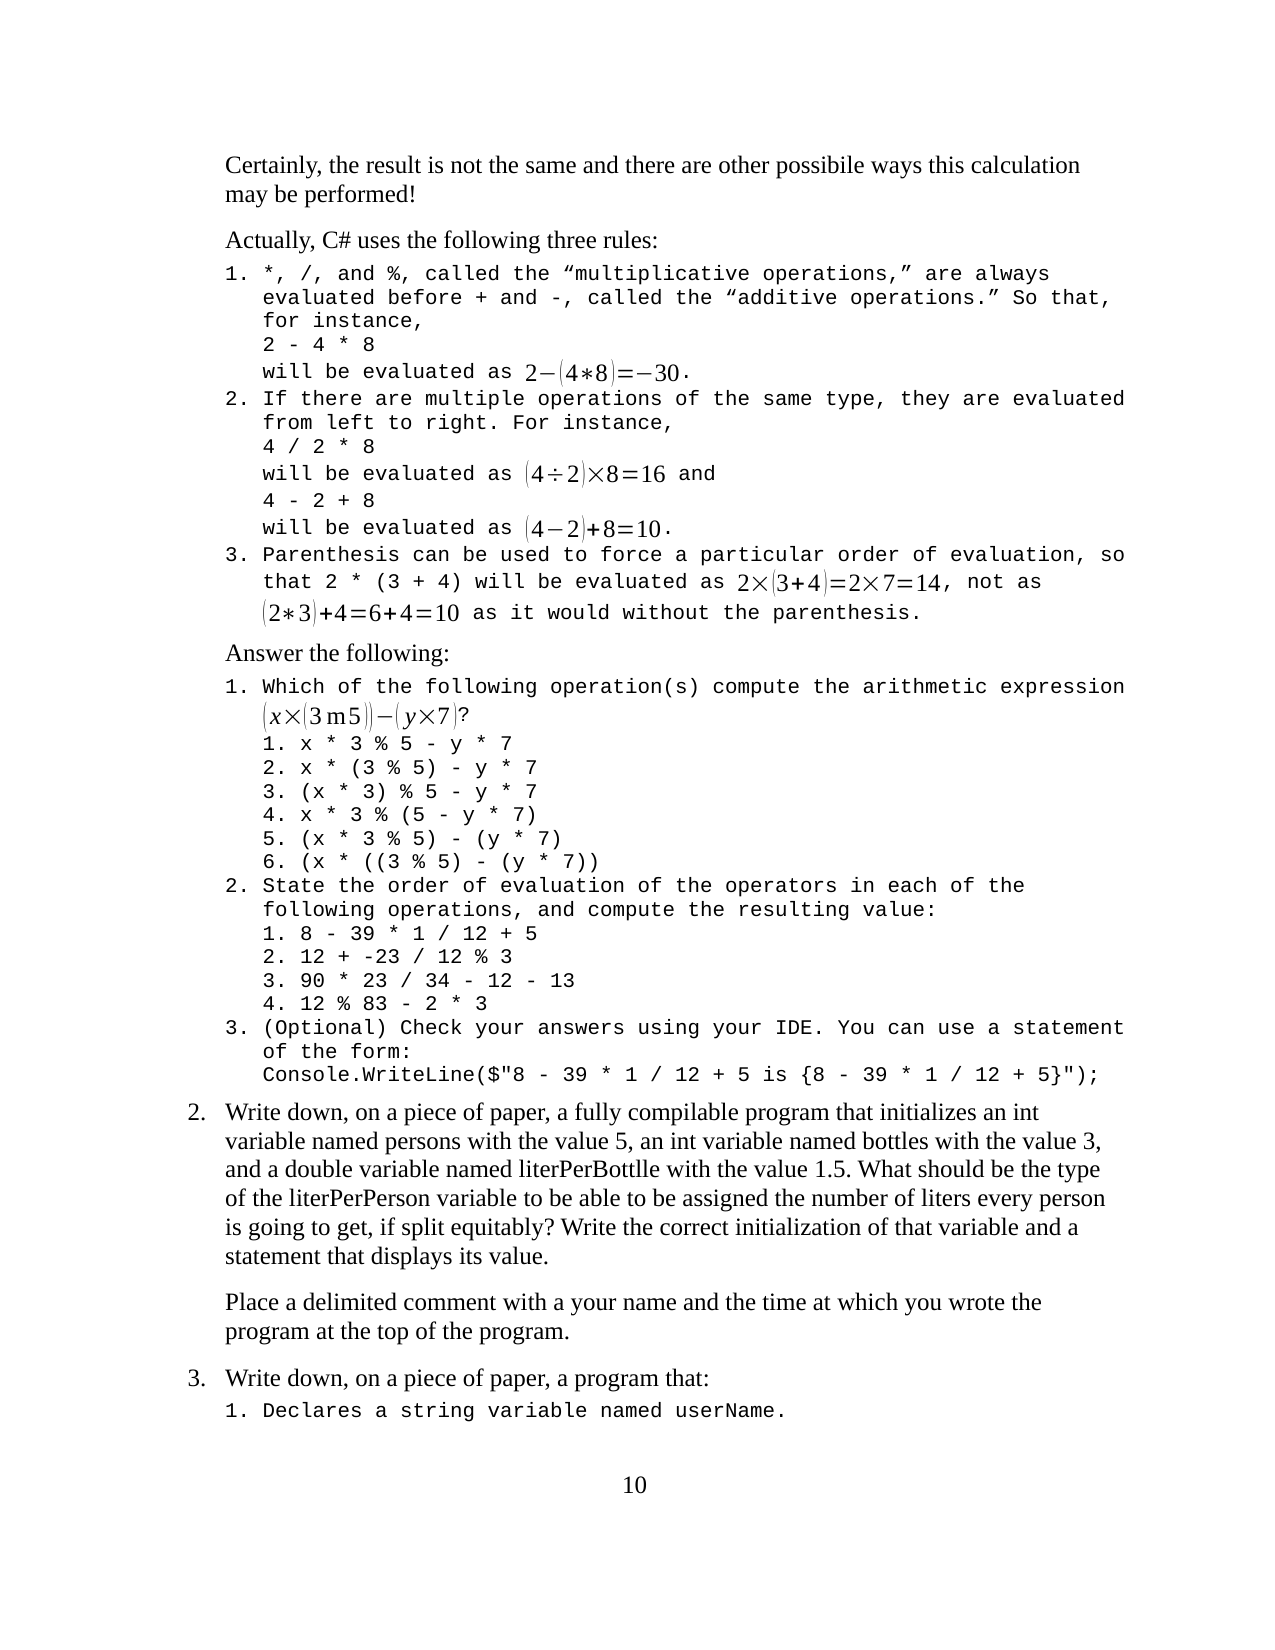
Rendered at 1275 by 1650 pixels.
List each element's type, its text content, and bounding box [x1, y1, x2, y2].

list Actually, C# uses the following three rules: [187, 225, 1125, 254]
list *, /, and %, called the “multiplicative operations,” are always evaluated before + and -, called the “additive operations.” So that, for instance, [225, 263, 1125, 334]
list Console.WriteLine($"8 - 39 * 1 / 12 + 5 is {8 - 39 * 1 / 12 + 5}"); [225, 1064, 1125, 1088]
list 4 / 2 * 8 [225, 436, 1125, 459]
list Parenthesis can be used to force a particular order of evaluation, so that 2 * (3 + 4) will be evaluated as , not as as it would without the parenthesis. [225, 544, 1125, 629]
list will be evaluated as . [225, 513, 1125, 544]
list Declares a string variable named userName. [225, 1401, 1125, 1424]
list 12 % 83 - 2 * 3 [262, 993, 1125, 1017]
list (x * ((3 % 5) - (y * 7)) [262, 852, 1125, 875]
list Write down, on a piece of paper, a program that: [187, 1363, 1125, 1392]
list will be evaluated as . [225, 358, 1125, 388]
list x * 3 % (5 - y * 7) [262, 804, 1125, 828]
list (x * 3 % 5) - (y * 7) [262, 828, 1125, 852]
list 12 + -23 / 12 % 3 [262, 946, 1125, 970]
list Certainly, the result is not the same and there are other possibile ways this calculation may be performed! [187, 150, 1125, 207]
list x * (3 % 5) - y * 7 [262, 757, 1125, 781]
list (x * 3) % 5 - y * 7 [262, 781, 1125, 804]
list Answer the following: [187, 638, 1125, 667]
list x * 3 % 5 - y * 7 [262, 733, 1125, 757]
list If there are multiple operations of the same type, they are evaluated from left to right. For instance, [225, 388, 1125, 436]
list State the order of evaluation of the operators in each of the following operations, and compute the resulting value: [225, 875, 1125, 922]
list Place a delimited comment with a your name and the time at which you wrote the program at the top of the program. [187, 1287, 1125, 1345]
list 90 * 23 / 34 - 12 - 13 [262, 970, 1125, 993]
list 4 - 2 + 8 [225, 490, 1125, 513]
list 2 - 4 * 8 [225, 334, 1125, 358]
list will be evaluated as and [225, 459, 1125, 490]
list Write down, on a piece of paper, a fully compilable program that initializes an int variable named persons with the value 5, an int variable named bottles with the value 3, and a double variable named literPerBottlle with the value 1.5. What should be the type of the literPerPerson variable to be able to be assigned the number of liters every person is going to get, if split equitably? Write the correct initialization of that variable and a statement that displays its value. [187, 1097, 1125, 1269]
list 8 - 39 * 1 / 12 + 5 [262, 922, 1125, 946]
list Which of the following operation(s) compute the arithmetic expression ? [225, 676, 1125, 733]
list (Optional) Check your answers using your IDE. You can use a statement of the form: [225, 1017, 1125, 1064]
